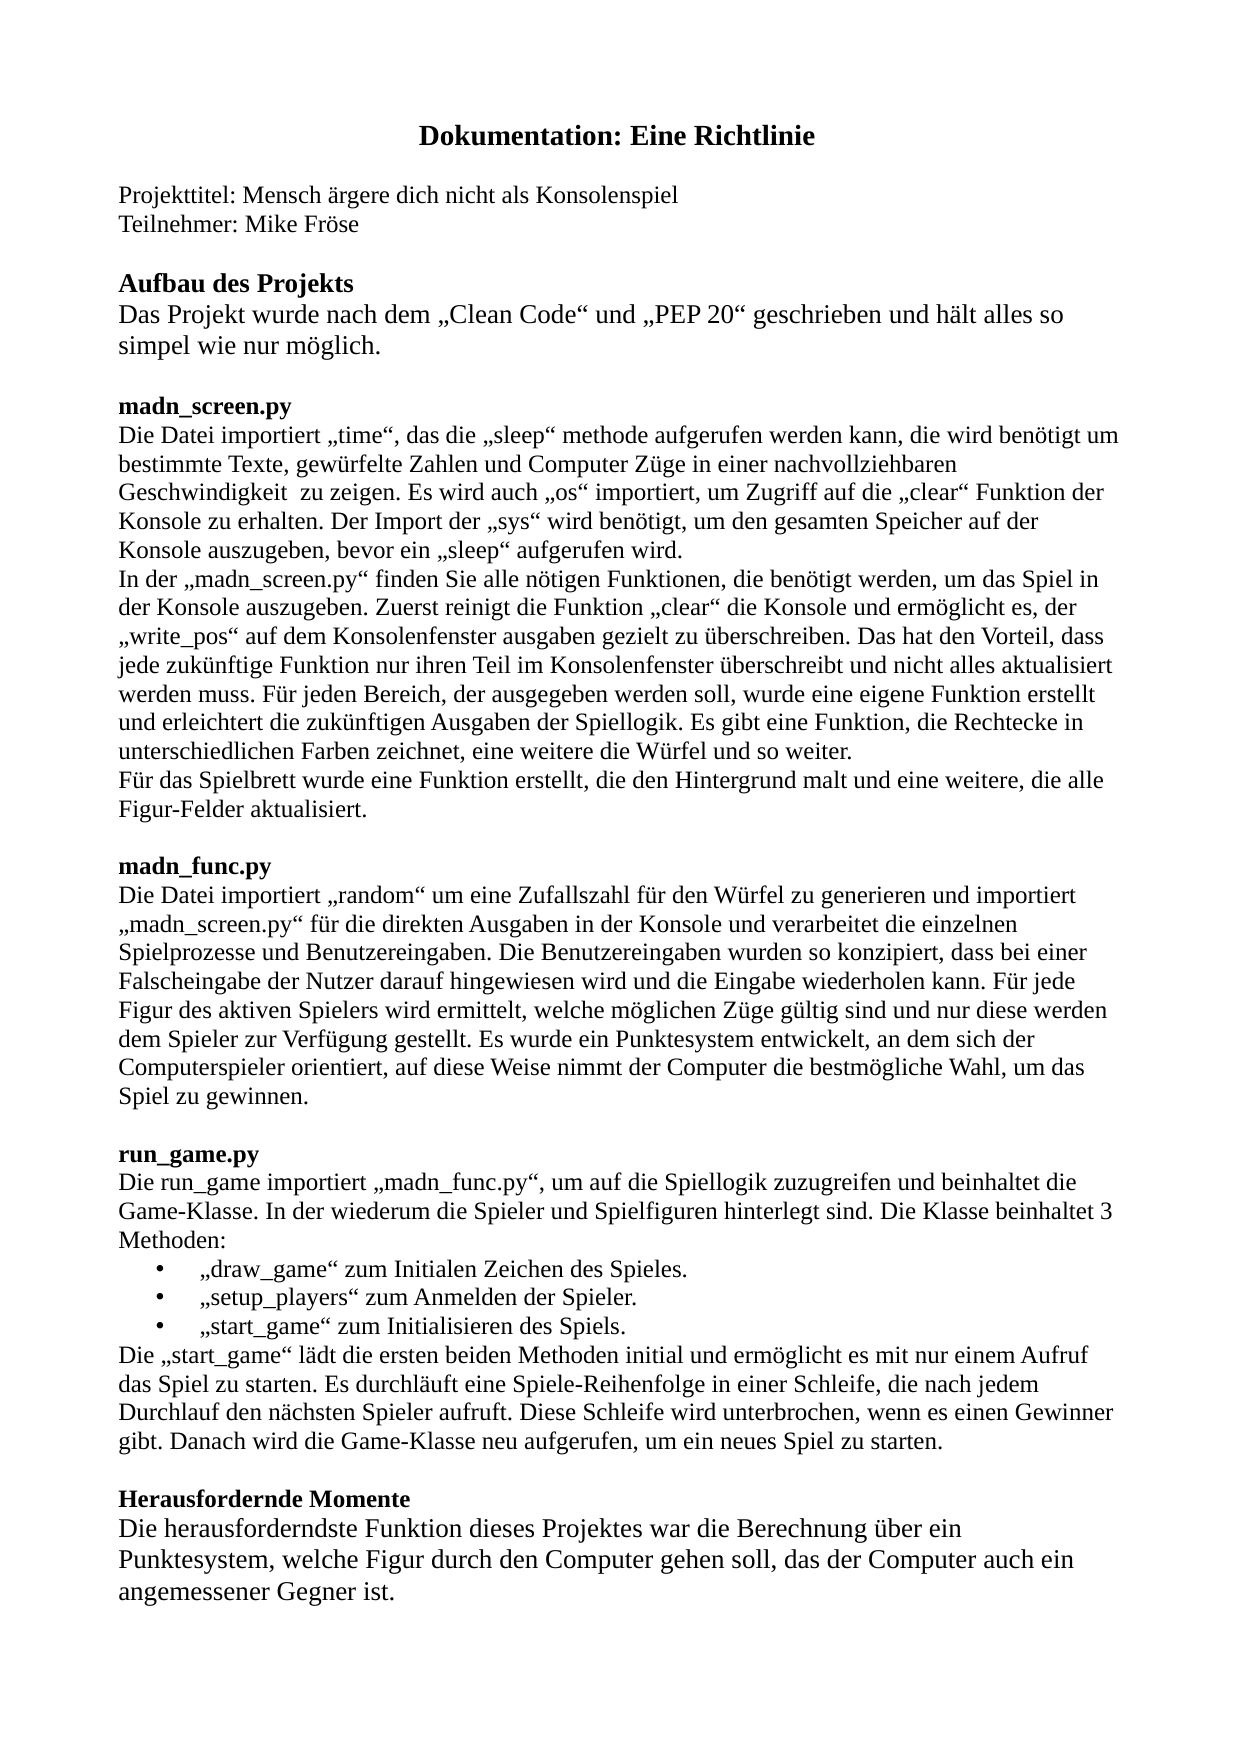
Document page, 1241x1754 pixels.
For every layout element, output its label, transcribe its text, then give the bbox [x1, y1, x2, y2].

text run_game.py [118, 1139, 1122, 1167]
list „draw_game“ zum Initialen Zeichen des Spieles. [156, 1254, 1122, 1282]
text madn_func.py [118, 851, 1122, 880]
text Die Datei importiert „random“ um eine Zufallszahl für den Würfel zu generieren und importiert „madn_screen.py“ für die direkten Ausgaben in der Konsole und verarbeitet die einzelnen Spielprozesse und Benutzereingaben. Die Benutzereingaben wurden so konzipiert, dass bei einer Falscheingabe der Nutzer darauf hingewiesen wird und die Eingabe wiederholen kann. Für jede Figur des aktiven Spielers wird ermittelt, welche möglichen Züge gültig sind und nur diese werden dem Spieler zur Verfügung gestellt. Es wurde ein Punktesystem entwickelt, an dem sich der Computerspieler orientiert, auf diese Weise nimmt der Computer die bestmögliche Wahl, um das Spiel zu gewinnen. [118, 880, 1122, 1110]
text Die herausforderndste Funktion dieses Projektes war die Berechnung über ein Punktesystem, welche Figur durch den Computer gehen soll, das der Computer auch ein angemessener Gegner ist. [118, 1512, 1122, 1606]
text In der „madn_screen.py“ finden Sie alle nötigen Funktionen, die benötigt werden, um das Spiel in der Konsole auszugeben. Zuerst reinigt die Funktion „clear“ die Konsole und ermöglicht es, der „write_pos“ auf dem Konsolenfenster ausgaben gezielt zu überschreiben. Das hat den Vorteil, dass jede zukünftige Funktion nur ihren Teil im Konsolenfenster überschreibt und nicht alles aktualisiert werden muss. Für jeden Bereich, der ausgegeben werden soll, wurde eine eigene Funktion erstellt und erleichtert die zukünftigen Ausgaben der Spiellogik. Es gibt eine Funktion, die Rechtecke in unterschiedlichen Farben zeichnet, eine weitere die Würfel und so weiter. [118, 564, 1122, 765]
text Aufbau des Projekts Das Projekt wurde nach dem „Clean Code“ und „PEP 20“ geschrieben und hält alles so simpel wie nur möglich. [118, 267, 1122, 391]
text Die „start_game“ lädt die ersten beiden Methoden initial und ermöglicht es mit nur einem Aufruf das Spiel zu starten. Es durchläuft eine Spiele-Reihenfolge in einer Schleife, die nach jedem Durchlauf den nächsten Spieler aufruft. Diese Schleife wird unterbrochen, wenn es einen Gewinner gibt. Danach wird die Game-Klasse neu aufgerufen, um ein neues Spiel zu starten. [118, 1340, 1122, 1455]
text Die Datei importiert „time“, das die „sleep“ methode aufgerufen werden kann, die wird benötigt um bestimmte Texte, gewürfelte Zahlen und Computer Züge in einer nachvollziehbaren Geschwindigkeit zu zeigen. Es wird auch „os“ importiert, um Zugriff auf die „clear“ Funktion der Konsole zu erhalten. Der Import der „sys“ wird benötigt, um den gesamten Speicher auf der Konsole auszugeben, bevor ein „sleep“ aufgerufen wird. [118, 420, 1122, 564]
text Teilnehmer: Mike Fröse [118, 209, 1122, 238]
text Herausfordernde Momente [118, 1484, 1122, 1512]
text madn_screen.py [118, 391, 1122, 420]
list „start_game“ zum Initialisieren des Spiels. [156, 1311, 1122, 1340]
text Für das Spielbrett wurde eine Funktion erstellt, die den Hintergrund malt und eine weitere, die alle Figur-Felder aktualisiert. [118, 765, 1122, 822]
text Projekttitel: Mensch ärgere dich nicht als Konsolenspiel [118, 180, 1122, 209]
list „setup_players“ zum Anmelden der Spieler. [156, 1282, 1122, 1311]
text Dokumentation: Eine Richtlinie [118, 118, 1122, 152]
text Die run_game importiert „madn_func.py“, um auf die Spiellogik zuzugreifen und beinhaltet die Game-Klasse. In der wiederum die Spieler und Spielfiguren hinterlegt sind. Die Klasse beinhaltet 3 Methoden: [118, 1167, 1122, 1254]
